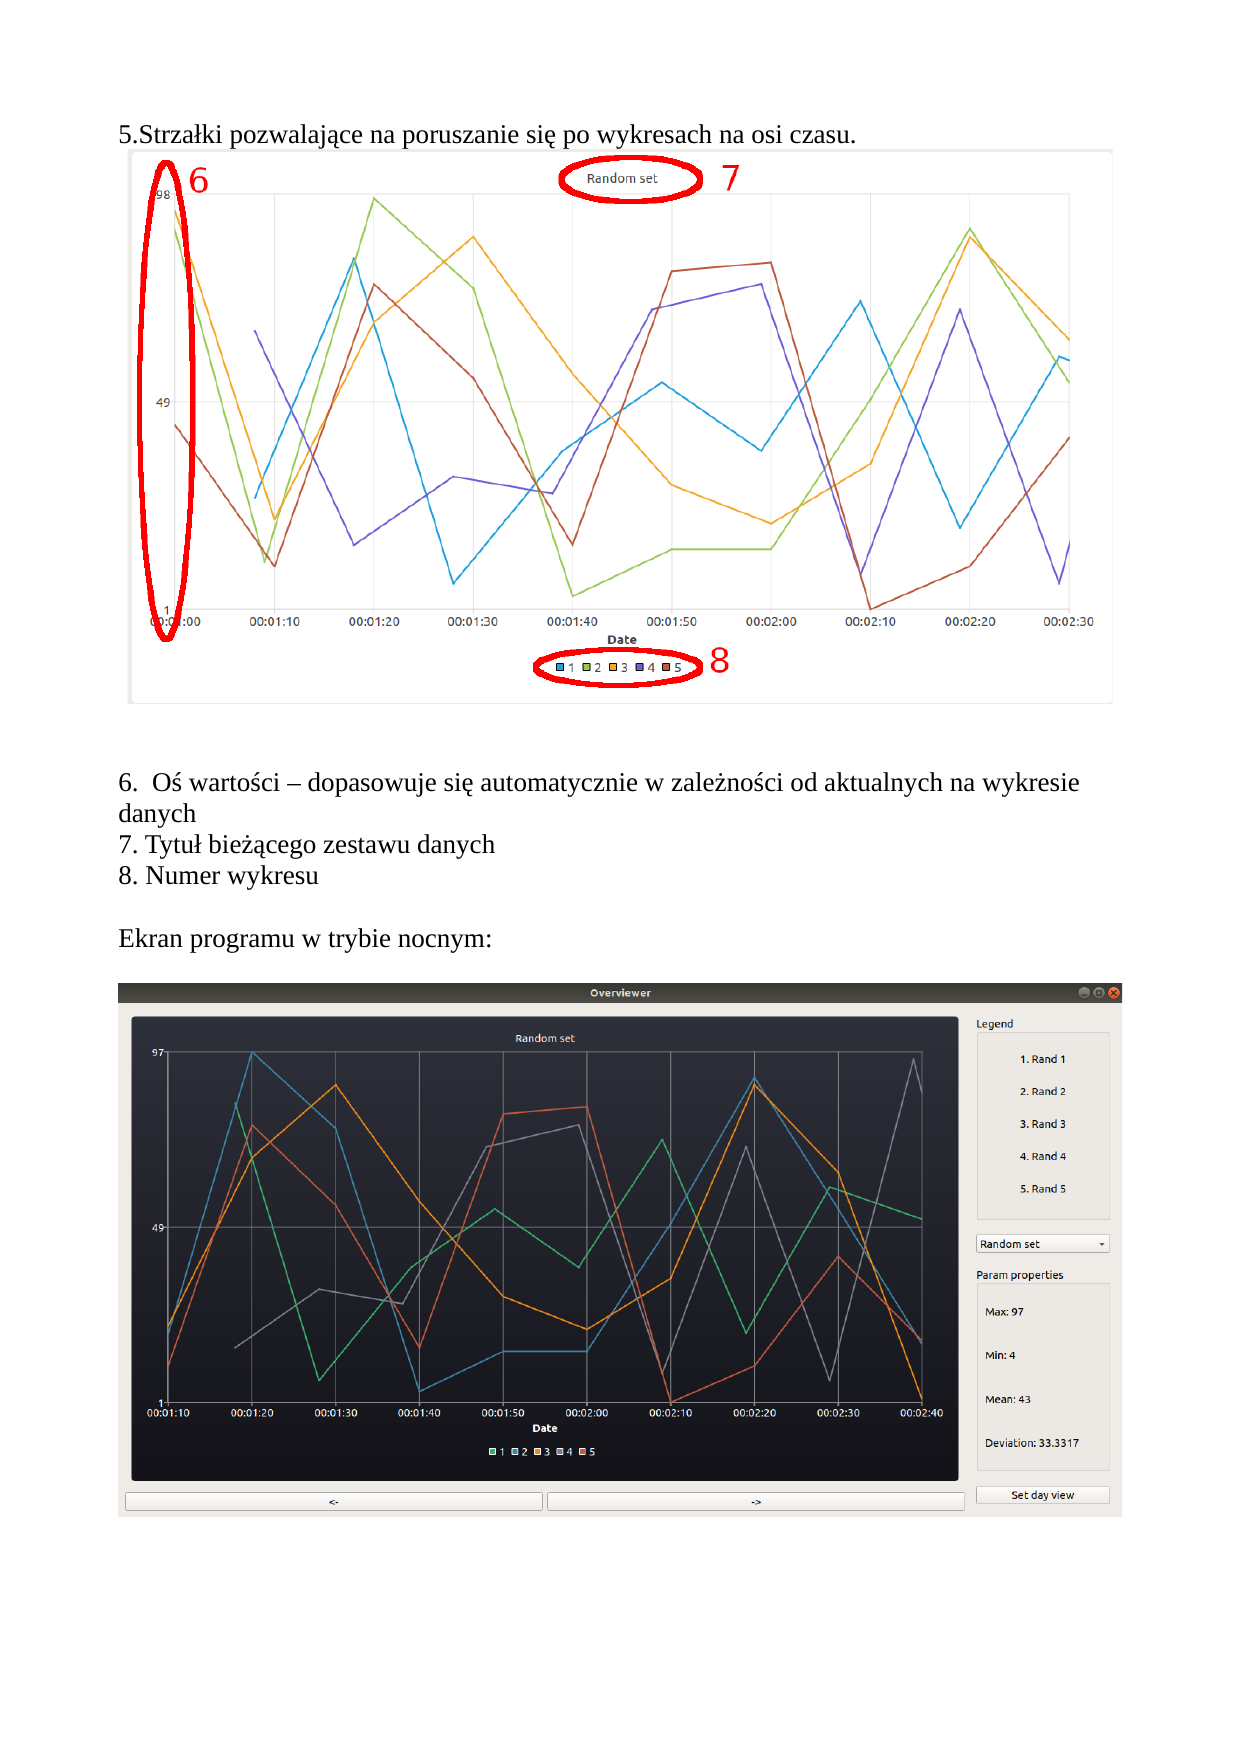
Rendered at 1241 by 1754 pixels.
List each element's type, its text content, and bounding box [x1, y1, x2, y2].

text 5.Strzałki pozwalające na poruszanie się po wykresach na osi czasu. [118, 118, 1122, 149]
picture [118, 983, 1123, 1517]
text Ekran programu w trybie nocnym: [118, 922, 1122, 953]
picture [127, 149, 1113, 704]
text 8. Numer wykresu [118, 859, 1122, 891]
text 7. Tytuł bieżącego zestawu danych [118, 828, 1122, 859]
text 6. Oś wartości – dopasowuje się automatycznie w zależności od aktualnych na wykresie danych [118, 766, 1122, 828]
